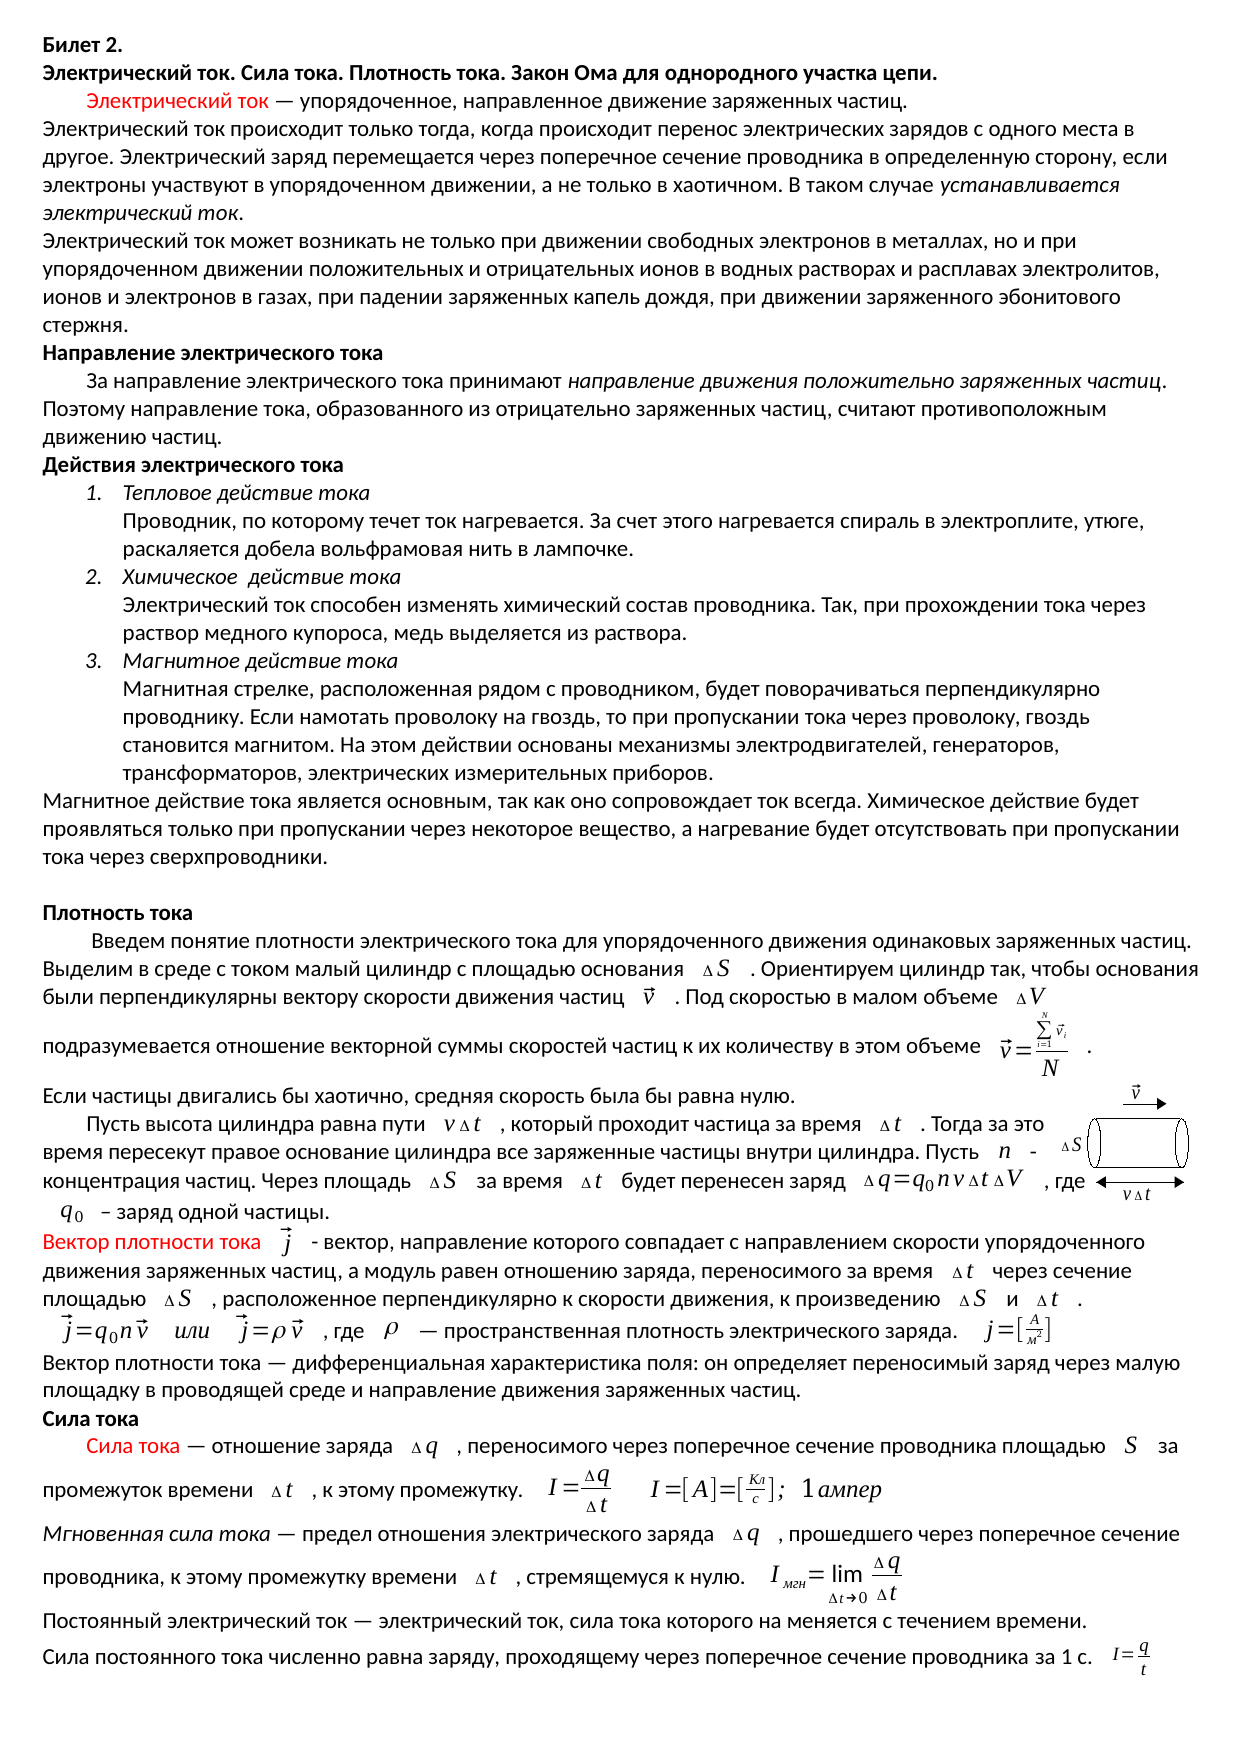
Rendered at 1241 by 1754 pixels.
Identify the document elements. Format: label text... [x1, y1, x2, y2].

text Сила тока — отношение заряда, переносимого через поперечное сечение проводника площадьюза промежуток времени, к этому промежутку. [42, 1432, 1200, 1519]
text Вектор плотности тока- вектор, направление которого совпадает с направлением скорости упорядоченного движения заряженных частиц, а модуль равен отношению заряда, переносимого за времячерез сечение площадью, расположенное перпендикулярно к скорости движения, к произведениюи. [42, 1226, 1200, 1312]
list Тепловое действие тока [85, 478, 1200, 506]
text Если частицы двигались бы хаотично, средняя скорость была бы равна нулю. [42, 1081, 1200, 1109]
text Действия электрического тока [42, 450, 1200, 478]
text Электрический ток может возникать не только при движении свободных электронов в металлах, но и при упорядоченном движении положительных и отрицательных ионов в водных растворах и расплавах электролитов, ионов и электронов в газах, при падении заряженных капель дождя, при движении заряженного эбонитового стержня. [42, 226, 1200, 338]
list Электрический ток способен изменять химический состав проводника. Так, при прохождении тока через раствор медного купороса, медь выделяется из раствора. [85, 590, 1200, 646]
text Сила тока [42, 1404, 1200, 1432]
text Билет 2. [42, 30, 1200, 58]
text Направление электрического тока [42, 338, 1200, 366]
text , где— пространственная плотность электрического заряда. [42, 1312, 1200, 1348]
text Пусть высота цилиндра равна пути, который проходит частица за время. Тогда за это время пересекут правое основание цилиндра все заряженные частицы внутри цилиндра. Пусть- концентрация частиц. Через площадьза времябудет перенесен заряд, где– заряд одной частицы. [42, 1109, 1200, 1226]
list Магнитное действие тока [85, 646, 1200, 674]
list Магнитная стрелке, расположенная рядом с проводником, будет поворачиваться перпендикулярно проводнику. Если намотать проволоку на гвоздь, то при пропускании тока через проволоку, гвоздь становится магнитом. На этом действии основаны механизмы электродвигателей, генераторов, трансформаторов, электрических измерительных приборов. [85, 674, 1200, 786]
text Постоянный электрический ток — электрический ток, сила тока которого на меняется с течением времени. [42, 1606, 1200, 1634]
list Химическое действие тока [85, 562, 1200, 590]
text За направление электрического тока принимают направление движения положительно заряженных частиц. Поэтому направление тока, образованного из отрицательно заряженных частиц, считают противоположным движению частиц. [42, 366, 1200, 450]
text Введем понятие плотности электрического тока для упорядоченного движения одинаковых заряженных частиц. Выделим в среде с током малый цилиндр с площадью основания. Ориентируем цилиндр так, чтобы основания были перпендикулярны вектору скорости движения частиц. Под скоростью в малом объемеподразумевается отношение векторной суммы скоростей частиц к их количеству в этом объеме. [42, 926, 1200, 1081]
text Плотность тока [42, 898, 1200, 926]
text Магнитное действие тока является основным, так как оно сопровождает ток всегда. Химическое действие будет проявляться только при пропускании через некоторое вещество, а нагревание будет отсутствовать при пропускании тока через сверхпроводники. [42, 786, 1200, 870]
text Мгновенная сила тока — предел отношения электрического заряда, прошедшего через поперечное сечение проводника, к этому промежутку времени, стремящемуся к нулю. [42, 1519, 1200, 1606]
text Сила постоянного тока численно равна заряду, проходящему через поперечное сечение проводника за 1 с. [42, 1634, 1200, 1678]
list Проводник, по которому течет ток нагревается. За счет этого нагревается спираль в электроплите, утюге, раскаляется добела вольфрамовая нить в лампочке. [85, 506, 1200, 562]
text Вектор плотности тока — дифференциальная характеристика поля: он определяет переносимый заряд через малую площадку в проводящей среде и направление движения заряженных частиц. [42, 1348, 1200, 1404]
text Электрический ток. Сила тока. Плотность тока. Закон Ома для однородного участка цепи. [42, 58, 1200, 86]
text Электрический ток происходит только тогда, когда происходит перенос электрических зарядов с одного места в другое. Электрический заряд перемещается через поперечное сечение проводника в определенную сторону, если электроны участвуют в упорядоченном движении, а не только в хаотичном. В таком случае устанавливается электрический ток. [42, 114, 1200, 226]
text Электрический ток — упорядоченное, направленное движение заряженных частиц. [42, 86, 1200, 114]
